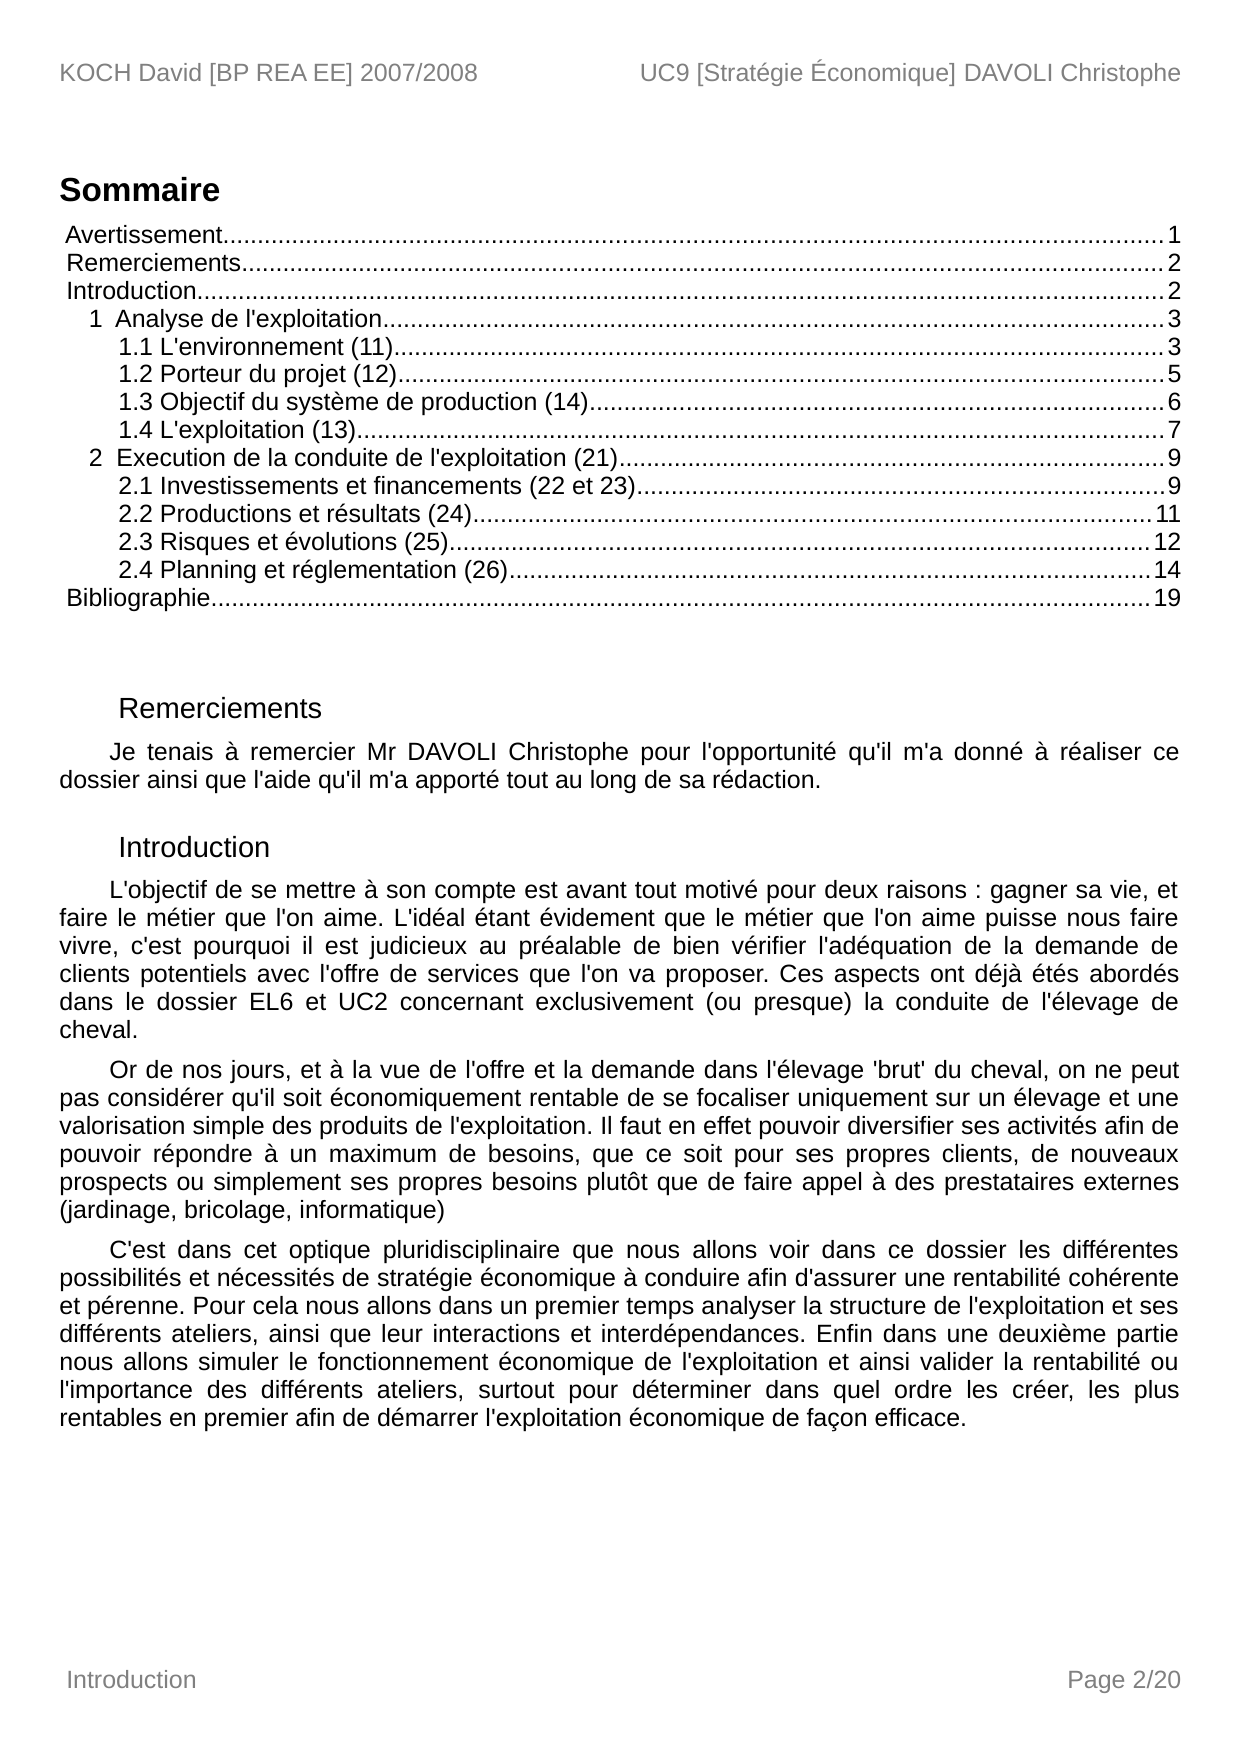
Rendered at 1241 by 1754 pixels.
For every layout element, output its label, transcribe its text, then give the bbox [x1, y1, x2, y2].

text L'objectif de se mettre à son compte est avant tout motivé pour deux raisons : gagner sa vie, et faire le métier que l'on aime. L'idéal étant évidement que le métier que l'on aime puisse nous faire vivre, c'est pourquoi il est judicieux au préalable de bien vérifier l'adéquation de la demande de clients potentiels avec l'offre de services que l'on va proposer. Ces aspects ont déjà étés abordés dans le dossier EL6 et UC2 concernant exclusivement (ou presque) la conduite de l'élevage de cheval. [59, 876, 1181, 1043]
text 2.1 Investissements et financements (22 et 23) 9 [118, 472, 1181, 500]
text Remerciements 2 [59, 249, 1181, 277]
text 1.2 Porteur du projet (12) 5 [118, 360, 1181, 388]
text Je tenais à remercier Mr DAVOLI Christophe pour l'opportunité qu'il m'a donné à réaliser ce dossier ainsi que l'aide qu'il m'a apporté tout au long de sa rédaction. [59, 737, 1181, 793]
text 2.3 Risques et évolutions (25) 12 [118, 528, 1181, 556]
subtitle Sommaire [59, 171, 1181, 208]
text 1.4 L'exploitation (13) 7 [118, 416, 1181, 444]
text C'est dans cet optique pluridisciplinaire que nous allons voir dans ce dossier les différentes possibilités et nécessités de stratégie économique à conduire afin d'assurer une rentabilité cohérente et pérenne. Pour cela nous allons dans un premier temps analyser la structure de l'exploitation et ses différents ateliers, ainsi que leur interactions et interdépendances. Enfin dans une deuxième partie nous allons simuler le fonctionnement économique de l'exploitation et ainsi valider la rentabilité ou l'importance des différents ateliers, surtout pour déterminer dans quel ordre les créer, les plus rentables en premier afin de démarrer l'exploitation économique de façon efficace. [59, 1236, 1181, 1431]
text 2.4 Planning et réglementation (26) 14 [118, 556, 1181, 584]
text Avertissement 1 [59, 221, 1181, 249]
subtitle Remerciements [59, 692, 1181, 725]
text 2.2 Productions et résultats (24) 11 [118, 500, 1181, 528]
subtitle Introduction [59, 831, 1181, 863]
text 1.1 L'environnement (11) 3 [118, 332, 1181, 360]
text 2 Execution de la conduite de l'exploitation (21) 9 [88, 444, 1181, 472]
text 1.3 Objectif du système de production (14) 6 [118, 388, 1181, 416]
text Bibliographie 19 [59, 584, 1181, 612]
text Or de nos jours, et à la vue de l'offre et la demande dans l'élevage 'brut' du cheval, on ne peut pas considérer qu'il soit économiquement rentable de se focaliser uniquement sur un élevage et une valorisation simple des produits de l'exploitation. Il faut en effet pouvoir diversifier ses activités afin de pouvoir répondre à un maximum de besoins, que ce soit pour ses propres clients, de nouveaux prospects ou simplement ses propres besoins plutôt que de faire appel à des prestataires externes (jardinage, bricolage, informatique) [59, 1056, 1181, 1223]
text Introduction 2 [59, 277, 1181, 304]
text 1 Analyse de l'exploitation 3 [88, 304, 1181, 332]
